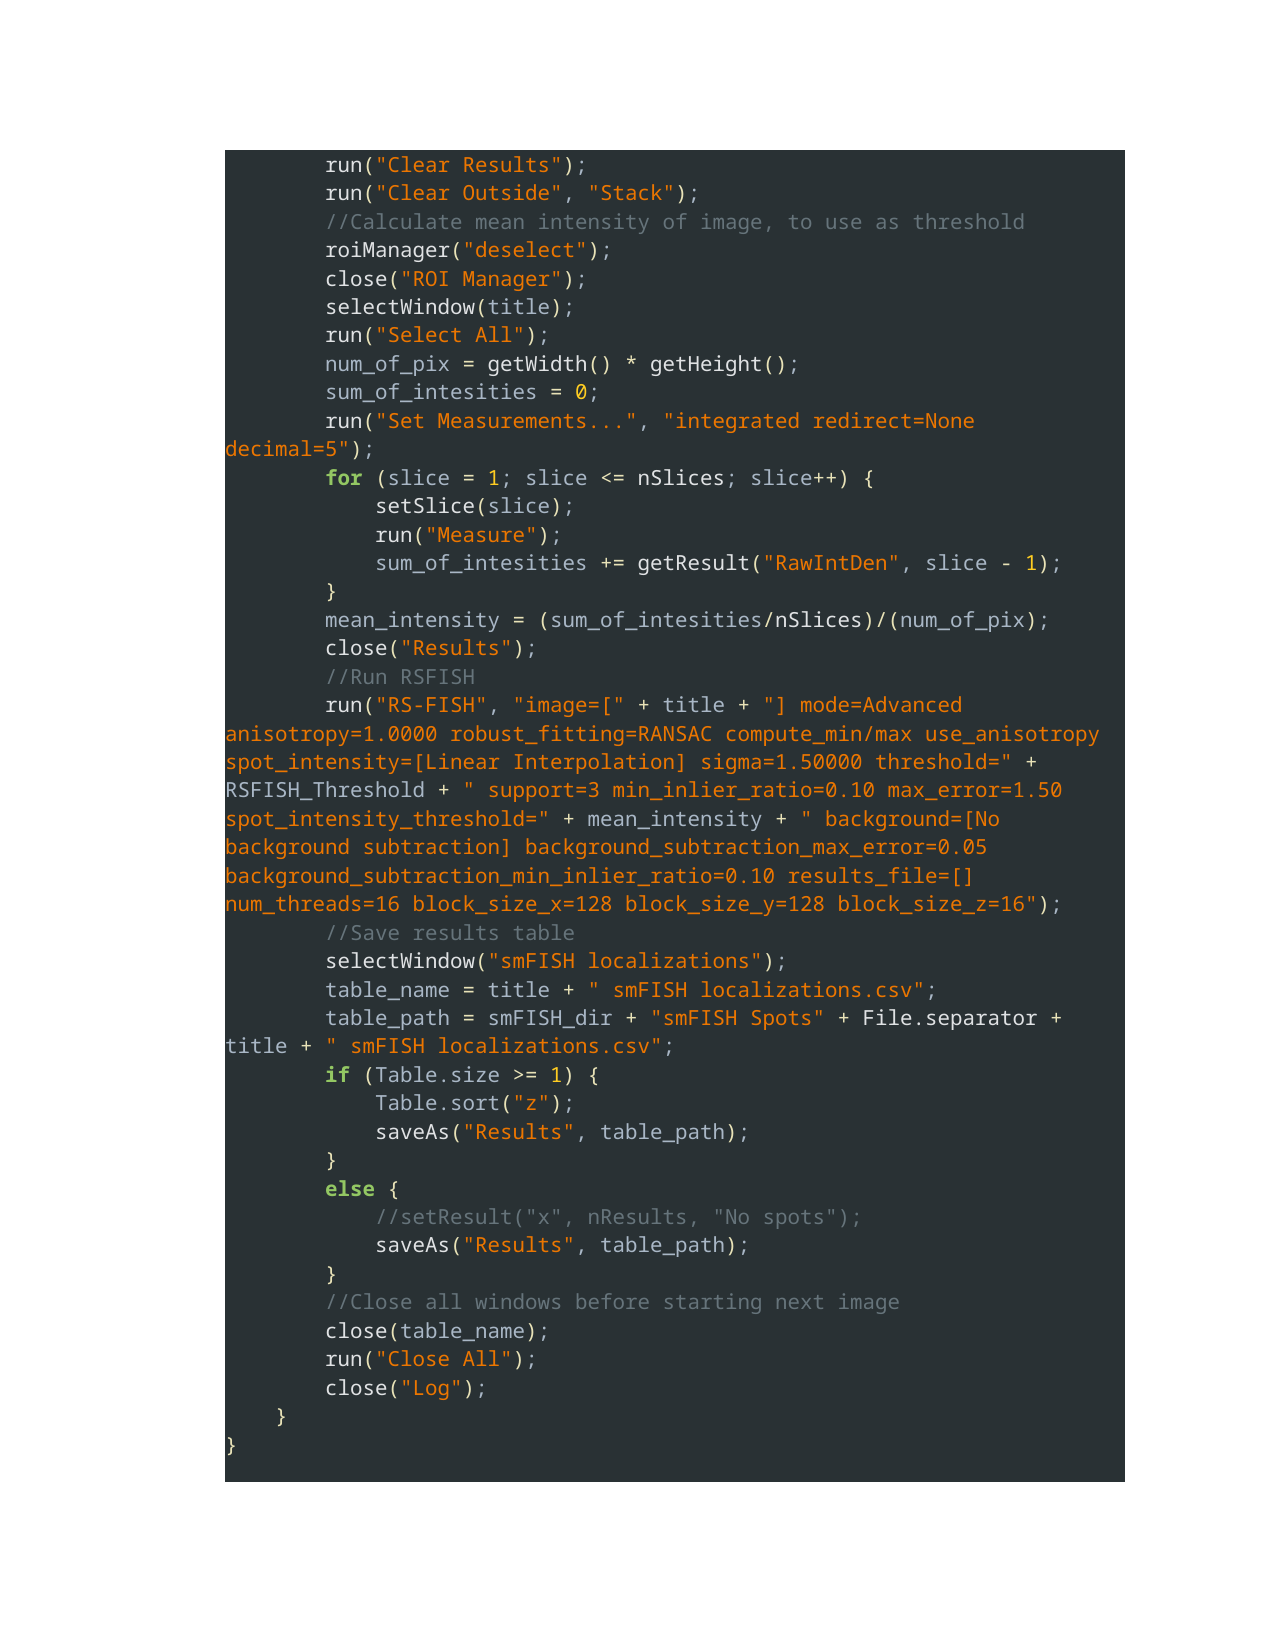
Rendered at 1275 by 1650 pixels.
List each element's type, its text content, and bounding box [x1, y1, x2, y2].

text run("Clear Results"); run("Clear Outside", "Stack"); //Calculate mean intensity of image, to use as threshold roiManager("deselect"); close("ROI Manager"); selectWindow(title); run("Select All"); num_of_pix = getWidth() * getHeight(); sum_of_intesities = 0; run("Set Measurements...", "integrated redirect=None decimal=5"); for (slice = 1; slice <= nSlices; slice++) { setSlice(slice); run("Measure"); sum_of_intesities += getResult("RawIntDen", slice - 1); } mean_intensity = (sum_of_intesities/nSlices)/(num_of_pix); close("Results"); //Run RSFISH run("RS-FISH", "image=[" + title + "] mode=Advanced anisotropy=1.0000 robust_fitting=RANSAC compute_min/max use_anisotropy spot_intensity=[Linear Interpolation] sigma=1.50000 threshold=" + RSFISH_Threshold + " support=3 min_inlier_ratio=0.10 max_error=1.50 spot_intensity_threshold=" + mean_intensity + " background=[No background subtraction] background_subtraction_max_error=0.05 background_subtraction_min_inlier_ratio=0.10 results_file=[] num_threads=16 block_size_x=128 block_size_y=128 block_size_z=16"); //Save results table selectWindow("smFISH localizations"); table_name = title + " smFISH localizations.csv"; table_path = smFISH_dir + "smFISH Spots" + File.separator + title + " smFISH localizations.csv"; if (Table.size >= 1) { Table.sort("z"); saveAs("Results", table_path); } else { //setResult("x", nResults, "No spots"); saveAs("Results", table_path); } //Close all windows before starting next image close(table_name); run("Close All"); close("Log"); } } [225, 150, 1125, 1482]
